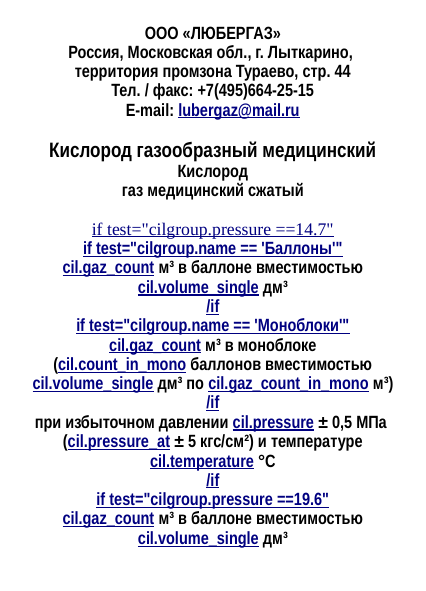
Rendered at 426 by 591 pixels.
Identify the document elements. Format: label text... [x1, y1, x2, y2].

text /if [12, 393, 413, 413]
text газ медицинский сжатый [12, 181, 413, 201]
text if test="cilgroup.pressure ==14.7" [12, 220, 413, 239]
text Россия, Московская обл., г. Лыткарино, [12, 43, 413, 62]
text if test="cilgroup.name == 'Баллоны'" [12, 239, 413, 258]
text /if [12, 297, 413, 316]
text cil.gaz_count м³ в моноблоке (cil.count_in_mono баллонов вместимостью cil.volume_single дм³ по cil.gaz_count_in_mono м³) [12, 336, 413, 393]
text Тел. / факс: +7(495)664-25-15 [12, 81, 413, 101]
text при избыточном давлении cil.pressure ± 0,5 МПа (cil.pressure_at ± 5 кгс/см²) и температуре cil.temperature °С [12, 413, 413, 471]
text /if [12, 471, 413, 490]
text cil.gaz_count м³ в баллоне вместимостью cil.volume_single дм³ [12, 258, 413, 297]
text Кислород [12, 162, 413, 181]
text E-mail: lubergaz@mail.ru [12, 101, 413, 120]
text ООО «ЛЮБЕРГАЗ» [12, 24, 413, 43]
text if test="cilgroup.name == 'Моноблоки'" [12, 316, 413, 336]
text территория промзона Тураево, стр. 44 [12, 62, 413, 81]
text cil.gaz_count м³ в баллоне вместимостью cil.volume_single дм³ [12, 509, 413, 548]
text if test="cilgroup.pressure ==19.6" [12, 490, 413, 509]
text Кислород газообразный медицинский [12, 139, 413, 162]
